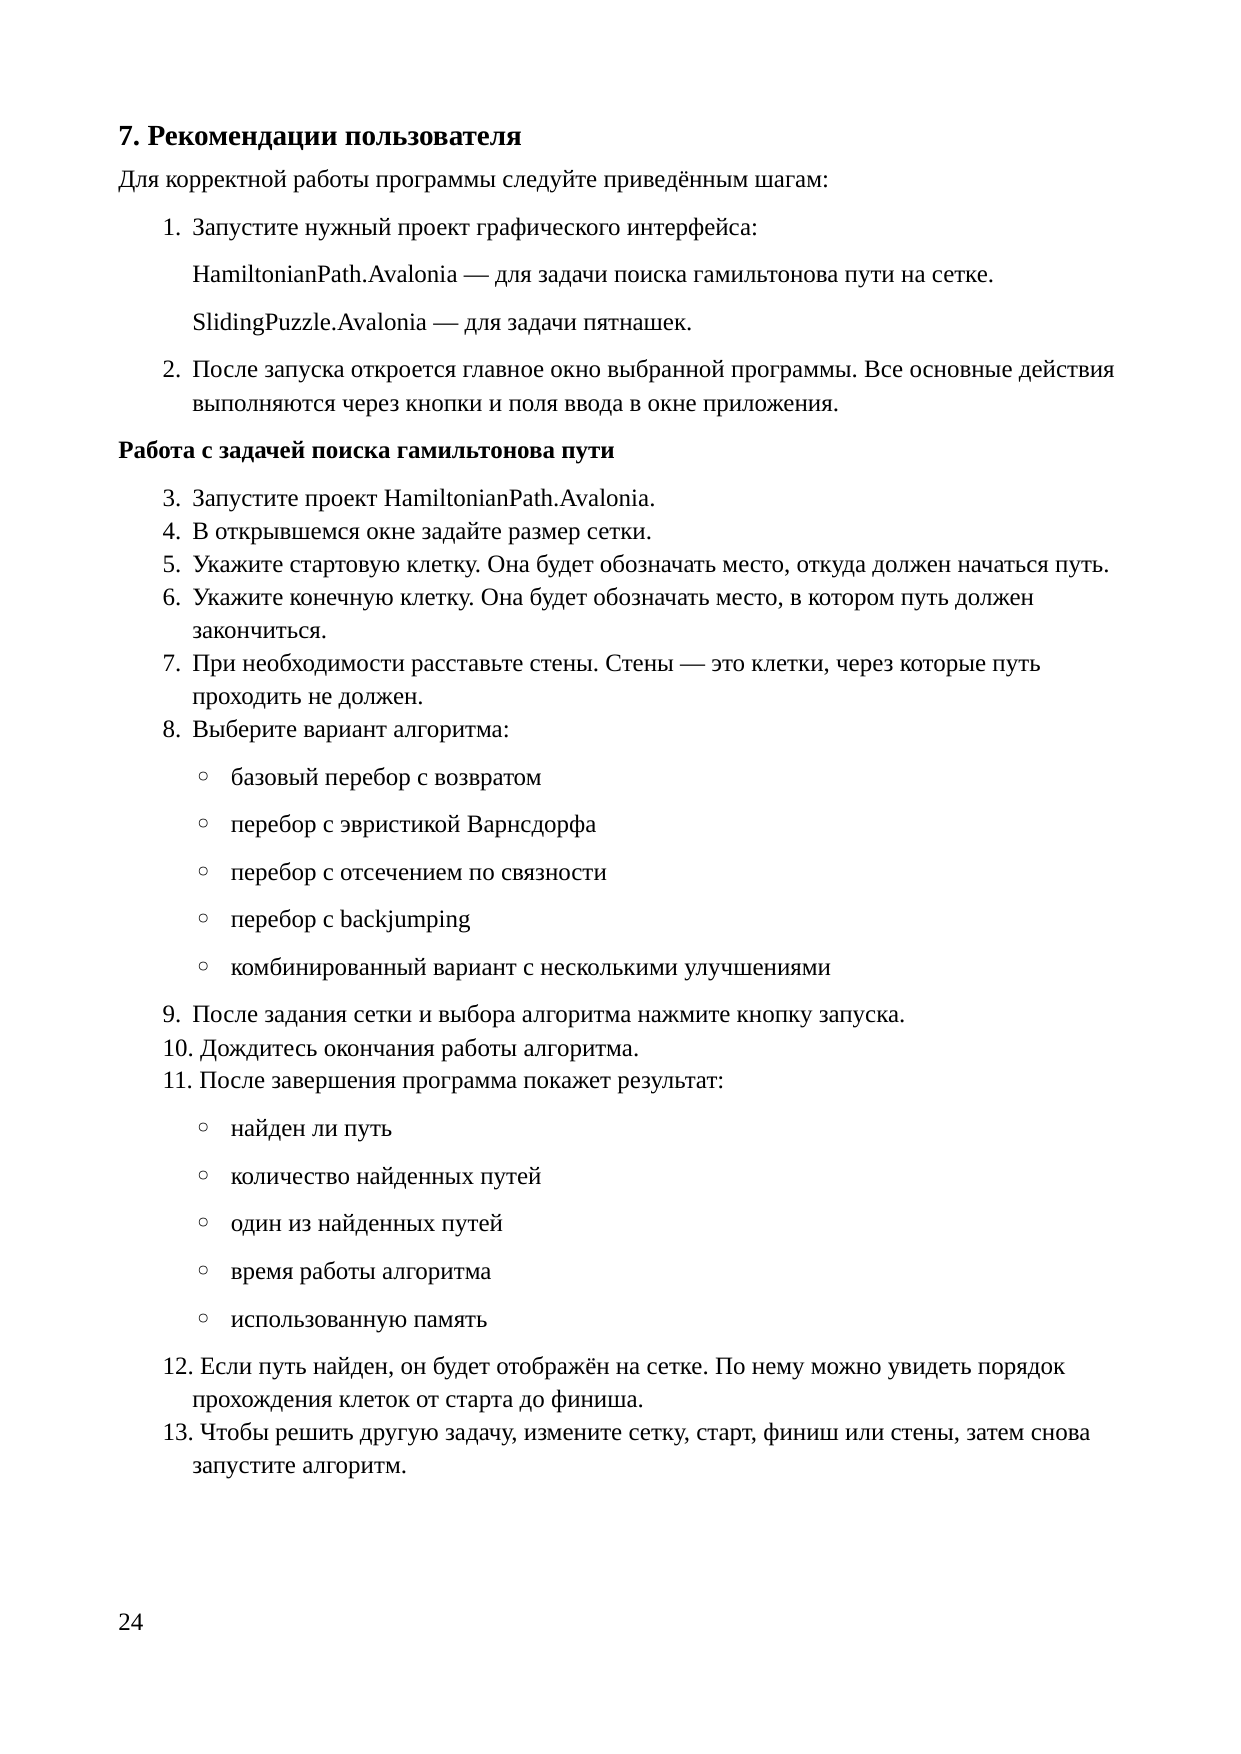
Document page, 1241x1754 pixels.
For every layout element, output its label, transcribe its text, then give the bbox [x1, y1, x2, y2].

list В открывшемся окне задайте размер сетки. [162, 516, 1122, 544]
list время работы алгоритма [193, 1256, 1122, 1285]
list SlidingPuzzle.Avalonia — для задачи пятнашек. [162, 307, 1122, 336]
list После задания сетки и выбора алгоритма нажмите кнопку запуска. [162, 999, 1122, 1028]
list Выберите вариант алгоритма: [162, 714, 1122, 743]
list HamiltonianPath.Avalonia — для задачи поиска гамильтонова пути на сетке. [162, 259, 1122, 288]
list перебор с backjumping [193, 904, 1122, 933]
list После запуска откроется главное окно выбранной программы. Все основные действия выполняются через кнопки и поля ввода в окне приложения. [162, 354, 1122, 416]
list перебор с эвристикой Варнсдорфа [193, 809, 1122, 838]
subtitle 7. Рекомендации пользователя [118, 118, 1122, 152]
list Укажите конечную клетку. Она будет обозначать место, в котором путь должен закончиться. [162, 582, 1122, 644]
list использованную память [193, 1304, 1122, 1332]
list Дождитесь окончания работы алгоритма. [162, 1033, 1122, 1061]
list комбинированный вариант с несколькими улучшениями [193, 952, 1122, 981]
list Запустите проект HamiltonianPath.Avalonia. [162, 483, 1122, 512]
list количество найденных путей [193, 1161, 1122, 1189]
list Чтобы решить другую задачу, измените сетку, старт, финиш или стены, затем снова запустите алгоритм. [162, 1417, 1122, 1479]
list После завершения программа покажет результат: [162, 1066, 1122, 1094]
list базовый перебор с возвратом [193, 762, 1122, 790]
list один из найденных путей [193, 1208, 1122, 1237]
list перебор с отсечением по связности [193, 857, 1122, 886]
list Запустите нужный проект графического интерфейса: [162, 212, 1122, 241]
list При необходимости расставьте стены. Стены — это клетки, через которые путь проходить не должен. [162, 648, 1122, 710]
list Укажите стартовую клетку. Она будет обозначать место, откуда должен начаться путь. [162, 549, 1122, 578]
list найден ли путь [193, 1113, 1122, 1142]
text Работа с задачей поиска гамильтонова пути [118, 435, 1122, 464]
text Для корректной работы программы следуйте приведённым шагам: [118, 164, 1122, 193]
list Если путь найден, он будет отображён на сетке. По нему можно увидеть порядок прохождения клеток от старта до финиша. [162, 1351, 1122, 1413]
